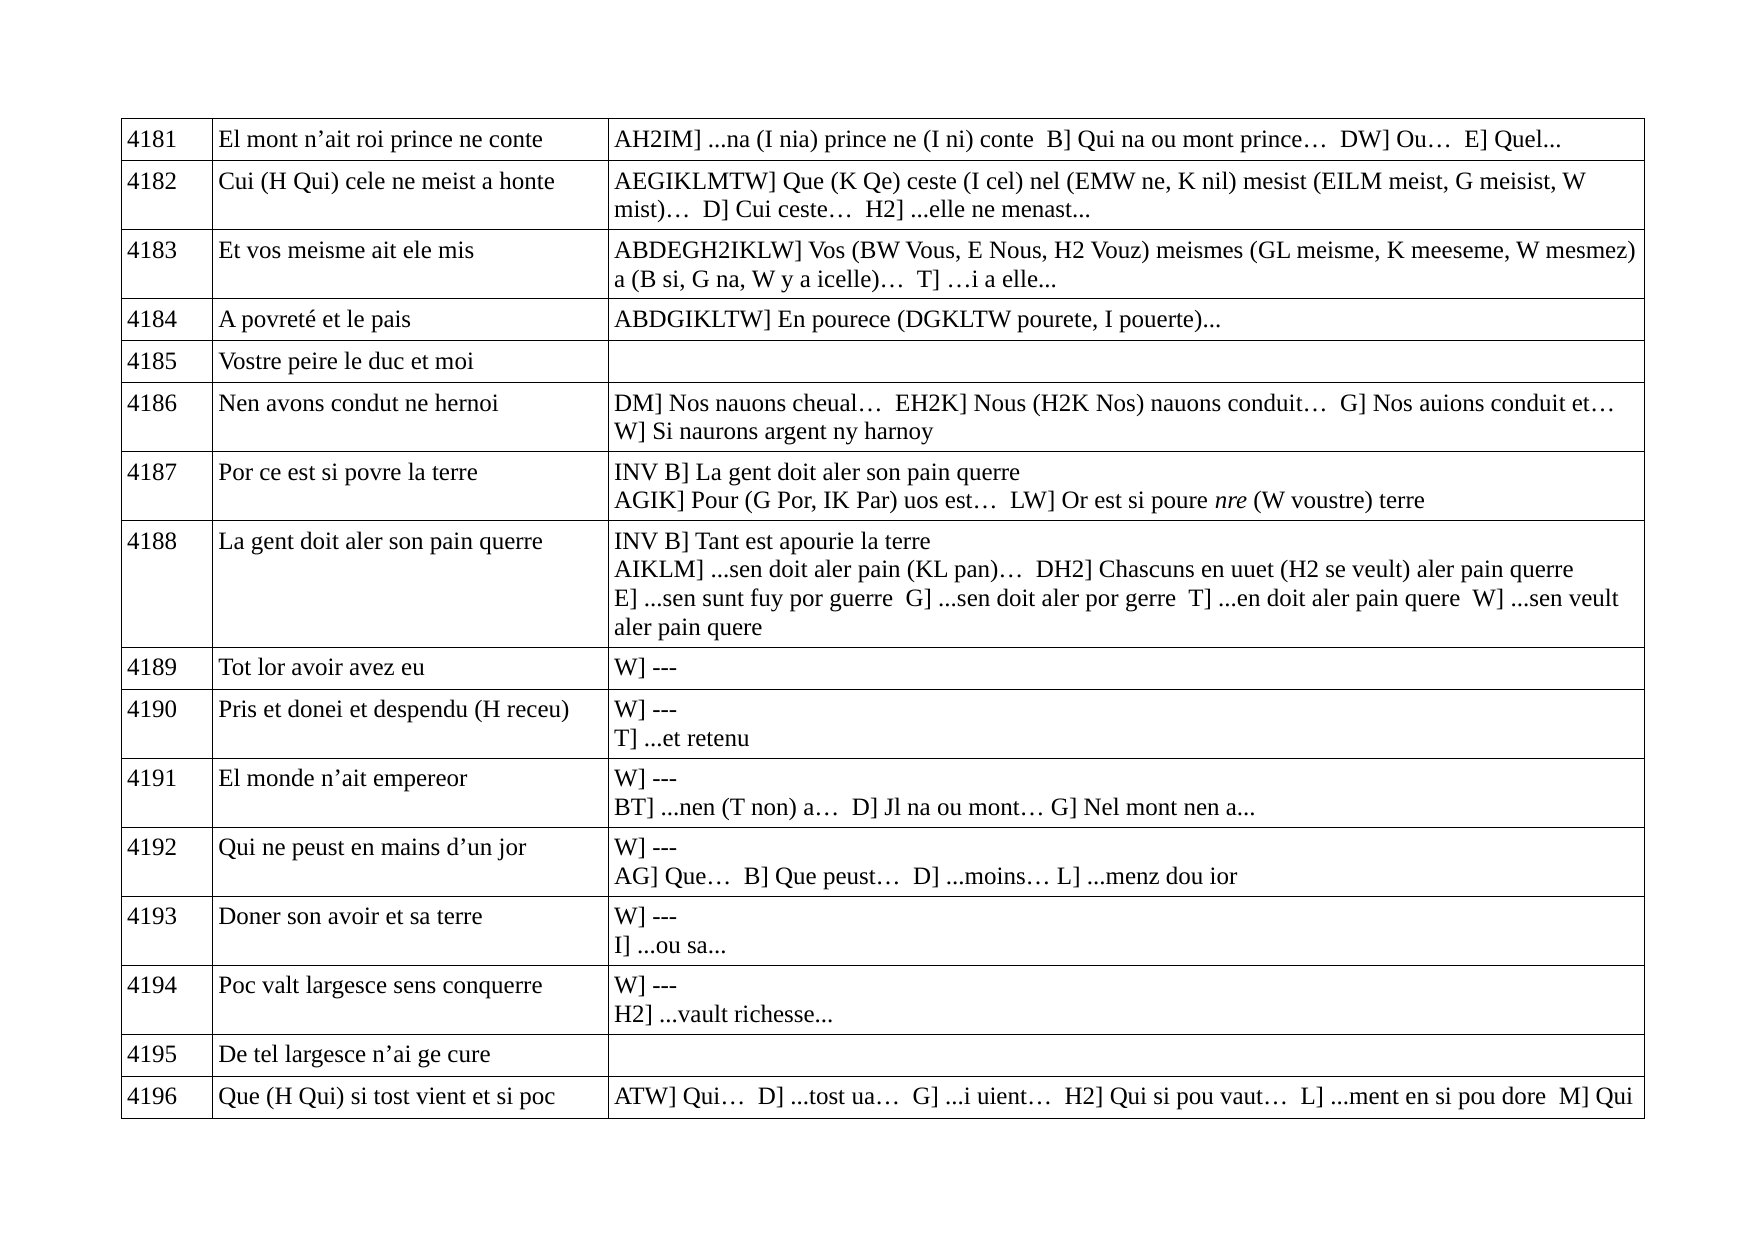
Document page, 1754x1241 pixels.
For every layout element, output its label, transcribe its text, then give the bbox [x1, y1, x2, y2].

table_cell 4192 [122, 828, 212, 896]
table_cell El monde n’ait empereor [213, 759, 608, 827]
table_cell 4182 [122, 161, 212, 229]
table_cell W] --- I] ...ou sa... [609, 897, 1644, 965]
table_cell 4188 [122, 521, 212, 647]
table_cell DM] Nos nauons cheual… EH2K] Nous (H2K Nos) nauons conduit… G] Nos auions conduit et… W] Si naurons argent ny harnoy [609, 383, 1644, 451]
table_cell De tel largesce n’ai ge cure [213, 1035, 608, 1076]
table_cell ATW] Qui… D] ...tost ua… G] ...i uient… H2] Qui si pou vaut… L] ...ment en si pou dore M] Qui [609, 1077, 1644, 1117]
table_cell Vostre peire le duc et moi [213, 341, 608, 382]
table_cell Et vos meisme ait ele mis [213, 230, 608, 298]
table_cell W] --- T] ...et retenu [609, 690, 1644, 757]
table_cell 4185 [122, 341, 212, 382]
table_cell 4186 [122, 383, 212, 451]
table_cell Que (H Qui) si tost vient et si poc [213, 1077, 608, 1117]
table_cell [609, 341, 1644, 382]
table_cell Cui (H Qui) cele ne meist a honte [213, 161, 608, 229]
table_cell A povreté et le pais [213, 299, 608, 340]
table_cell W] --- AG] Que… B] Que peust… D] ...moins… L] ...menz dou ior [609, 828, 1644, 896]
table_cell 4184 [122, 299, 212, 340]
table_cell ABDGIKLTW] En pourece (DGKLTW pourete, I pouerte)... [609, 299, 1644, 340]
table_cell ABDEGH2IKLW] Vos (BW Vous, E Nous, H2 Vouz) meismes (GL meisme, K meeseme, W mesmez) a (B si, G na, W y a icelle)… T] …i a elle... [609, 230, 1644, 298]
table_cell El mont n’ait roi prince ne conte [213, 119, 608, 160]
table_cell 4183 [122, 230, 212, 298]
table_cell 4187 [122, 452, 212, 520]
table_cell Tot lor avoir avez eu [213, 648, 608, 688]
table_cell 4195 [122, 1035, 212, 1076]
table_cell 4181 [122, 119, 212, 160]
table_cell INV B] Tant est apourie la terre AIKLM] ...sen doit aler pain (KL pan)… DH2] Chascuns en uuet (H2 se veult) aler pain querre E] ...sen sunt fuy por guerre G] ...sen doit aler por gerre T] ...en doit aler pain quere W] ...sen veult aler pain quere [609, 521, 1644, 647]
table_cell 4189 [122, 648, 212, 688]
table_cell W] --- H2] ...vault richesse... [609, 966, 1644, 1034]
table_cell 4196 [122, 1077, 212, 1117]
table_cell Qui ne peust en mains d’un jor [213, 828, 608, 896]
table_cell Nen avons condut ne hernoi [213, 383, 608, 451]
table_cell INV B] La gent doit aler son pain querre AGIK] Pour (G Por, IK Par) uos est… LW] Or est si poure nre (W voustre) terre [609, 452, 1644, 520]
table_cell La gent doit aler son pain querre [213, 521, 608, 647]
table_cell 4193 [122, 897, 212, 965]
table_cell AEGIKLMTW] Que (K Qe) ceste (I cel) nel (EMW ne, K nil) mesist (EILM meist, G meisist, W mist)… D] Cui ceste… H2] ...elle ne menast... [609, 161, 1644, 229]
table_cell [609, 1035, 1644, 1076]
table_cell 4194 [122, 966, 212, 1034]
table_cell 4190 [122, 690, 212, 757]
table_cell 4191 [122, 759, 212, 827]
table_cell W] --- BT] ...nen (T non) a… D] Jl na ou mont… G] Nel mont nen a... [609, 759, 1644, 827]
table_cell Pris et donei et despendu (H receu) [213, 690, 608, 757]
table_cell AH2IM] ...na (I nia) prince ne (I ni) conte B] Qui na ou mont prince… DW] Ou… E] Quel... [609, 119, 1644, 160]
table_cell Poc valt largesce sens conquerre [213, 966, 608, 1034]
table_cell W] --- [609, 648, 1644, 688]
table_cell Por ce est si povre la terre [213, 452, 608, 520]
table_cell Doner son avoir et sa terre [213, 897, 608, 965]
